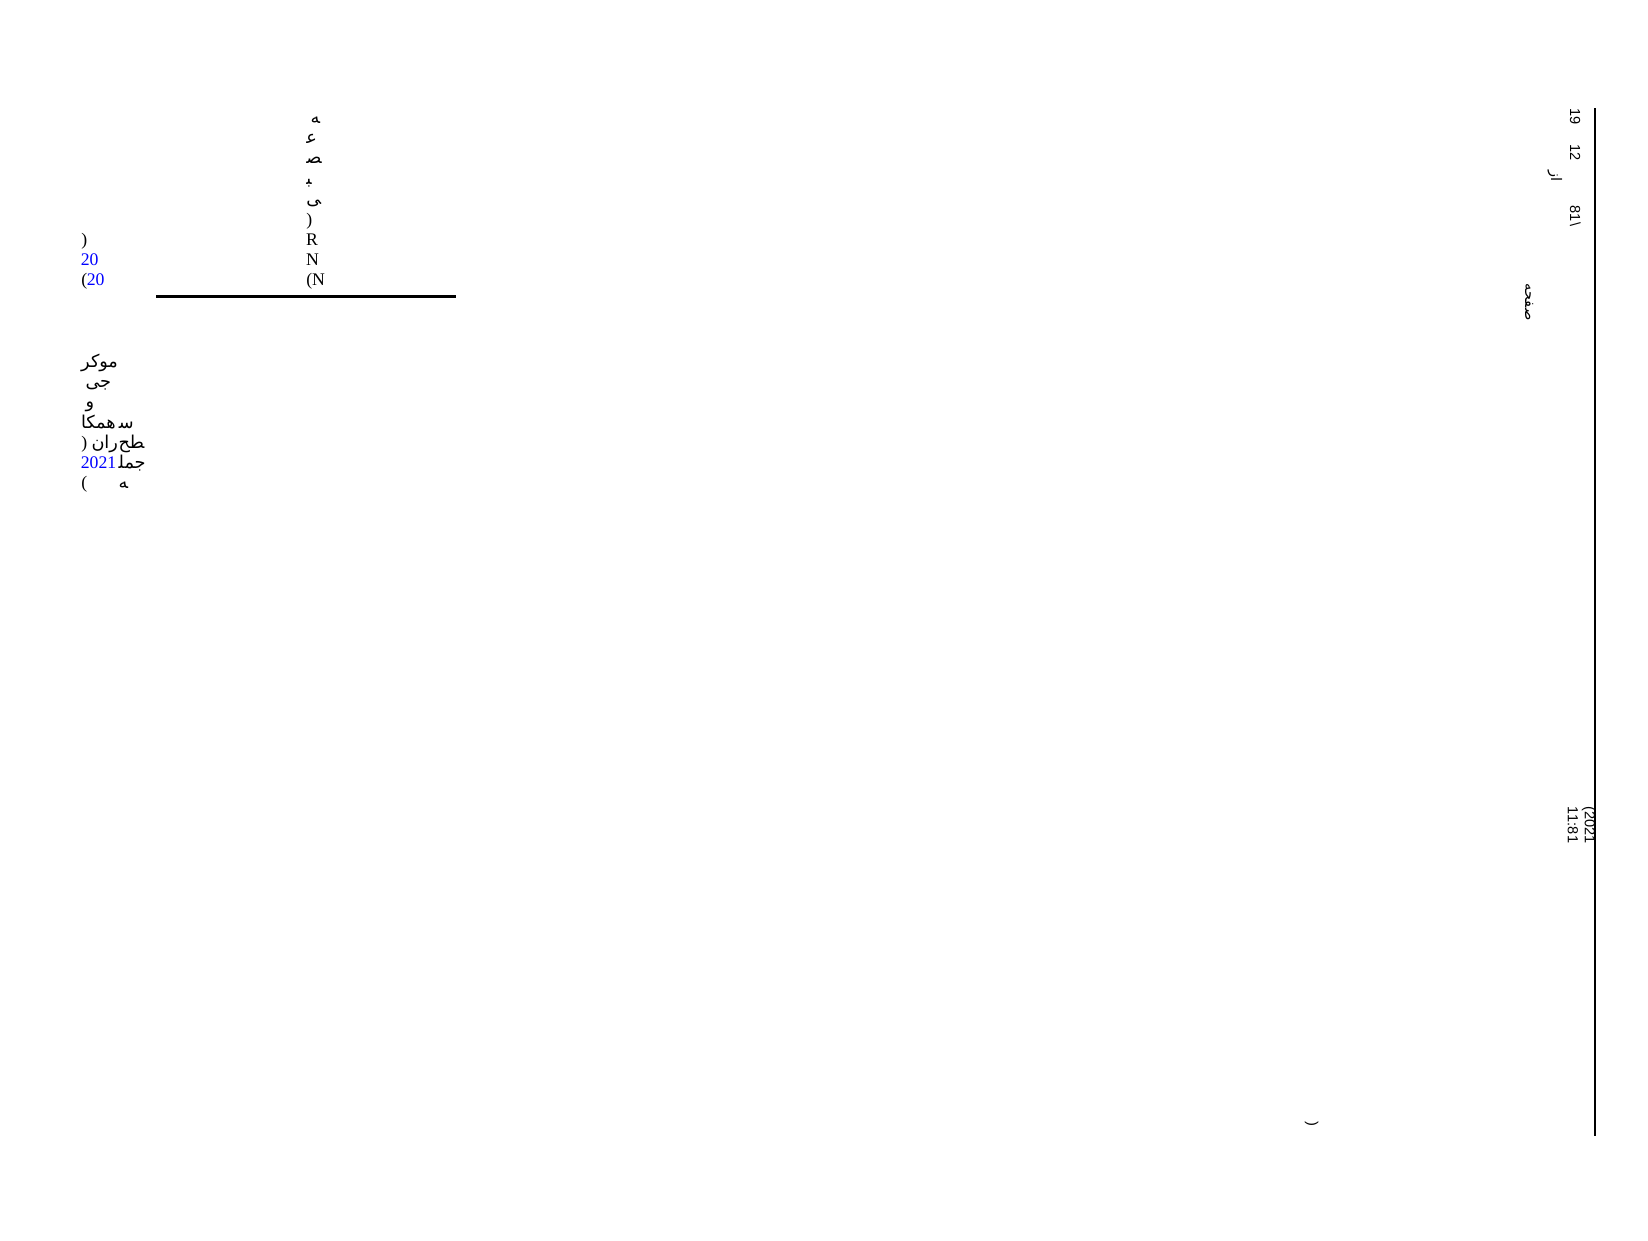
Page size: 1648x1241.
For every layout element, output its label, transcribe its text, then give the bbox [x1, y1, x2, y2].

table_cell [81, 290, 118, 330]
table_header \81 صفحه 12 از 19 [1567, 109, 1594, 236]
table_cell سطح جمله [119, 442, 137, 466]
table_header تجزیه و تحلیل شبکه های اجتماعی و استخراج (2021) 11:81 [1596, 807, 1602, 1136]
table_cell [81, 493, 118, 757]
table_cell [119, 493, 137, 757]
table_cell [419, 290, 456, 295]
table_cell [119, 1143, 137, 1183]
table_cell [119, 148, 137, 289]
table_cell [231, 290, 269, 295]
table_cell سطح جمله [119, 468, 137, 493]
table_cell [381, 107, 419, 289]
table_header تجزیه و تحلیل شبکه های اجتماعی و استخراج (2021) 11:81 [1565, 807, 1594, 1136]
table_cell [494, 107, 531, 289]
table_cell [419, 107, 456, 289]
table_cell [156, 107, 194, 289]
table_cell [119, 107, 137, 147]
table_cell موکرجی و همکاران (2021) [81, 330, 118, 493]
table_cell [269, 290, 306, 295]
table_cell [456, 290, 494, 295]
table_cell [269, 107, 306, 289]
table_cell [119, 290, 137, 330]
table_cell [344, 107, 381, 289]
table_cell [81, 107, 118, 147]
table_cell [494, 290, 531, 295]
table_cell سطح جمله [119, 330, 137, 446]
table_cell [306, 290, 344, 295]
table_cell [119, 757, 137, 980]
table_cell [194, 290, 231, 295]
table_cell [456, 107, 494, 289]
table_cell شبکه عصبی (RNN) [306, 107, 344, 289]
table_cell [119, 980, 137, 1143]
table_cell [344, 290, 381, 295]
table_cell [81, 757, 118, 980]
table_cell [194, 107, 231, 289]
table_cell (2020) [81, 148, 118, 289]
table_cell [231, 107, 269, 289]
table_cell [81, 980, 118, 1143]
table_cell [381, 290, 419, 295]
table_cell [156, 290, 194, 295]
table_header \81 صفحه 12 از 19 [1596, 109, 1604, 236]
table_cell [81, 1143, 118, 1183]
